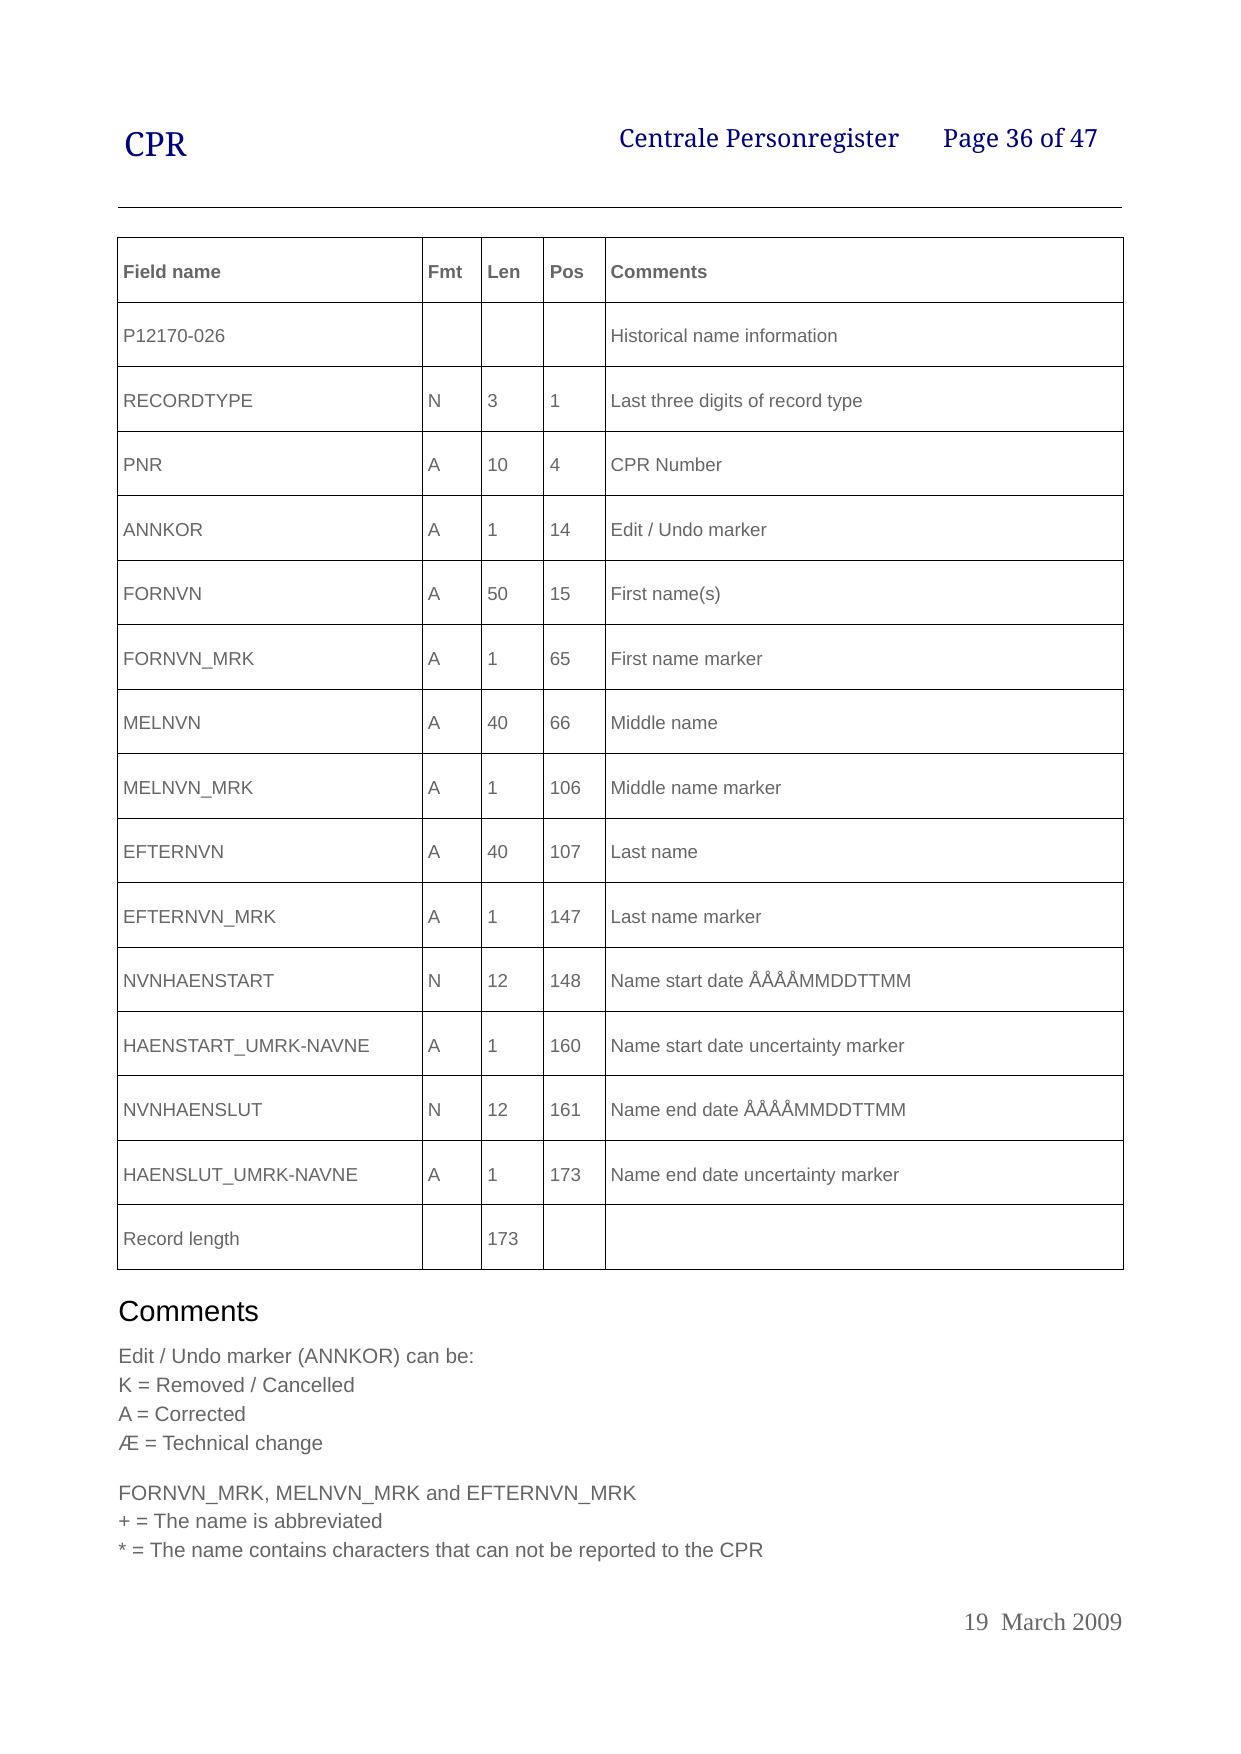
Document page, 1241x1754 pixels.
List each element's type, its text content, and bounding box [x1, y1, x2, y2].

table_cell First name marker [606, 625, 1123, 688]
table_cell 107 [544, 819, 605, 882]
table_cell N [423, 948, 481, 1011]
table_cell A [423, 625, 481, 688]
table_cell 3 [482, 367, 543, 431]
table_cell 12 [482, 948, 543, 1011]
table_cell [544, 303, 605, 366]
table_cell A [423, 432, 481, 495]
table_cell Name end date uncertainty marker [606, 1141, 1123, 1204]
table_cell [423, 303, 481, 366]
table_cell 160 [544, 1012, 605, 1075]
table_cell 4 [544, 432, 605, 495]
table_cell MELNVN [118, 690, 422, 753]
table_cell A [423, 690, 481, 753]
table_cell 1 [482, 1141, 543, 1204]
table_cell 40 [482, 819, 543, 882]
table_cell [606, 1205, 1123, 1269]
table_cell 12 [482, 1076, 543, 1140]
table_cell RECORDTYPE [118, 367, 422, 431]
table_cell A [423, 754, 481, 817]
table_cell FORNVN_MRK [118, 625, 422, 688]
table_cell Last name [606, 819, 1123, 882]
table_cell HAENSTART_UMRK-NAVNE [118, 1012, 422, 1075]
table_cell 50 [482, 561, 543, 624]
table_cell Last three digits of record type [606, 367, 1123, 431]
table_cell [544, 1205, 605, 1269]
table_cell 1 [482, 496, 543, 559]
table_cell PNR [118, 432, 422, 495]
table_cell 1 [482, 754, 543, 817]
table_cell A [423, 819, 481, 882]
table_header Field name [118, 238, 422, 302]
table_cell 14 [544, 496, 605, 559]
table_cell FORNVN [118, 561, 422, 624]
table_cell 1 [482, 883, 543, 946]
table_cell A [423, 1141, 481, 1204]
table_cell Name start date uncertainty marker [606, 1012, 1123, 1075]
table_cell 147 [544, 883, 605, 946]
table_cell CPR Number [606, 432, 1123, 495]
table_cell NVNHAENSLUT [118, 1076, 422, 1140]
table_cell 65 [544, 625, 605, 688]
table_cell Name end date ÅÅÅÅMMDDTTMM [606, 1076, 1123, 1140]
table_header Len [482, 238, 543, 302]
table_cell N [423, 367, 481, 431]
table_cell 15 [544, 561, 605, 624]
table_cell Edit / Undo marker [606, 496, 1123, 559]
table_header Comments [606, 238, 1123, 302]
table_cell ANNKOR [118, 496, 422, 559]
table_cell EFTERNVN [118, 819, 422, 882]
table_cell 1 [482, 1012, 543, 1075]
table_cell [423, 1205, 481, 1269]
table_cell MELNVN_MRK [118, 754, 422, 817]
text FORNVN_MRK, MELNVN_MRK and EFTERNVN_MRK + = The name is abbreviated * = The name contains characters that can not be reported to the CPR [118, 1477, 1122, 1564]
table_cell 161 [544, 1076, 605, 1140]
table_cell Historical name information [606, 303, 1123, 366]
table_cell P12170-026 [118, 303, 422, 366]
text Edit / Undo marker (ANNKOR) can be: K = Removed / Cancelled A = Corrected Æ = Technical change [118, 1340, 1122, 1456]
table_cell Middle name marker [606, 754, 1123, 817]
table_cell EFTERNVN_MRK [118, 883, 422, 946]
table_cell A [423, 561, 481, 624]
table_cell Middle name [606, 690, 1123, 753]
table_cell A [423, 883, 481, 946]
table_cell Name start date ÅÅÅÅMMDDTTMM [606, 948, 1123, 1011]
table_cell First name(s) [606, 561, 1123, 624]
table_cell 148 [544, 948, 605, 1011]
table_header Pos [544, 238, 605, 302]
table_header Fmt [423, 238, 481, 302]
table_cell 10 [482, 432, 543, 495]
table_cell 106 [544, 754, 605, 817]
table_cell Last name marker [606, 883, 1123, 946]
table_cell [482, 303, 543, 366]
table_cell HAENSLUT_UMRK-NAVNE [118, 1141, 422, 1204]
table_cell 173 [544, 1141, 605, 1204]
table_cell 1 [482, 625, 543, 688]
table_cell 1 [544, 367, 605, 431]
table_cell N [423, 1076, 481, 1140]
table_cell A [423, 1012, 481, 1075]
table_cell Record length [118, 1205, 422, 1269]
table_cell 66 [544, 690, 605, 753]
table_cell A [423, 496, 481, 559]
subtitle Comments [118, 1294, 1122, 1328]
table_cell NVNHAENSTART [118, 948, 422, 1011]
table_cell 40 [482, 690, 543, 753]
table_cell 173 [482, 1205, 543, 1269]
